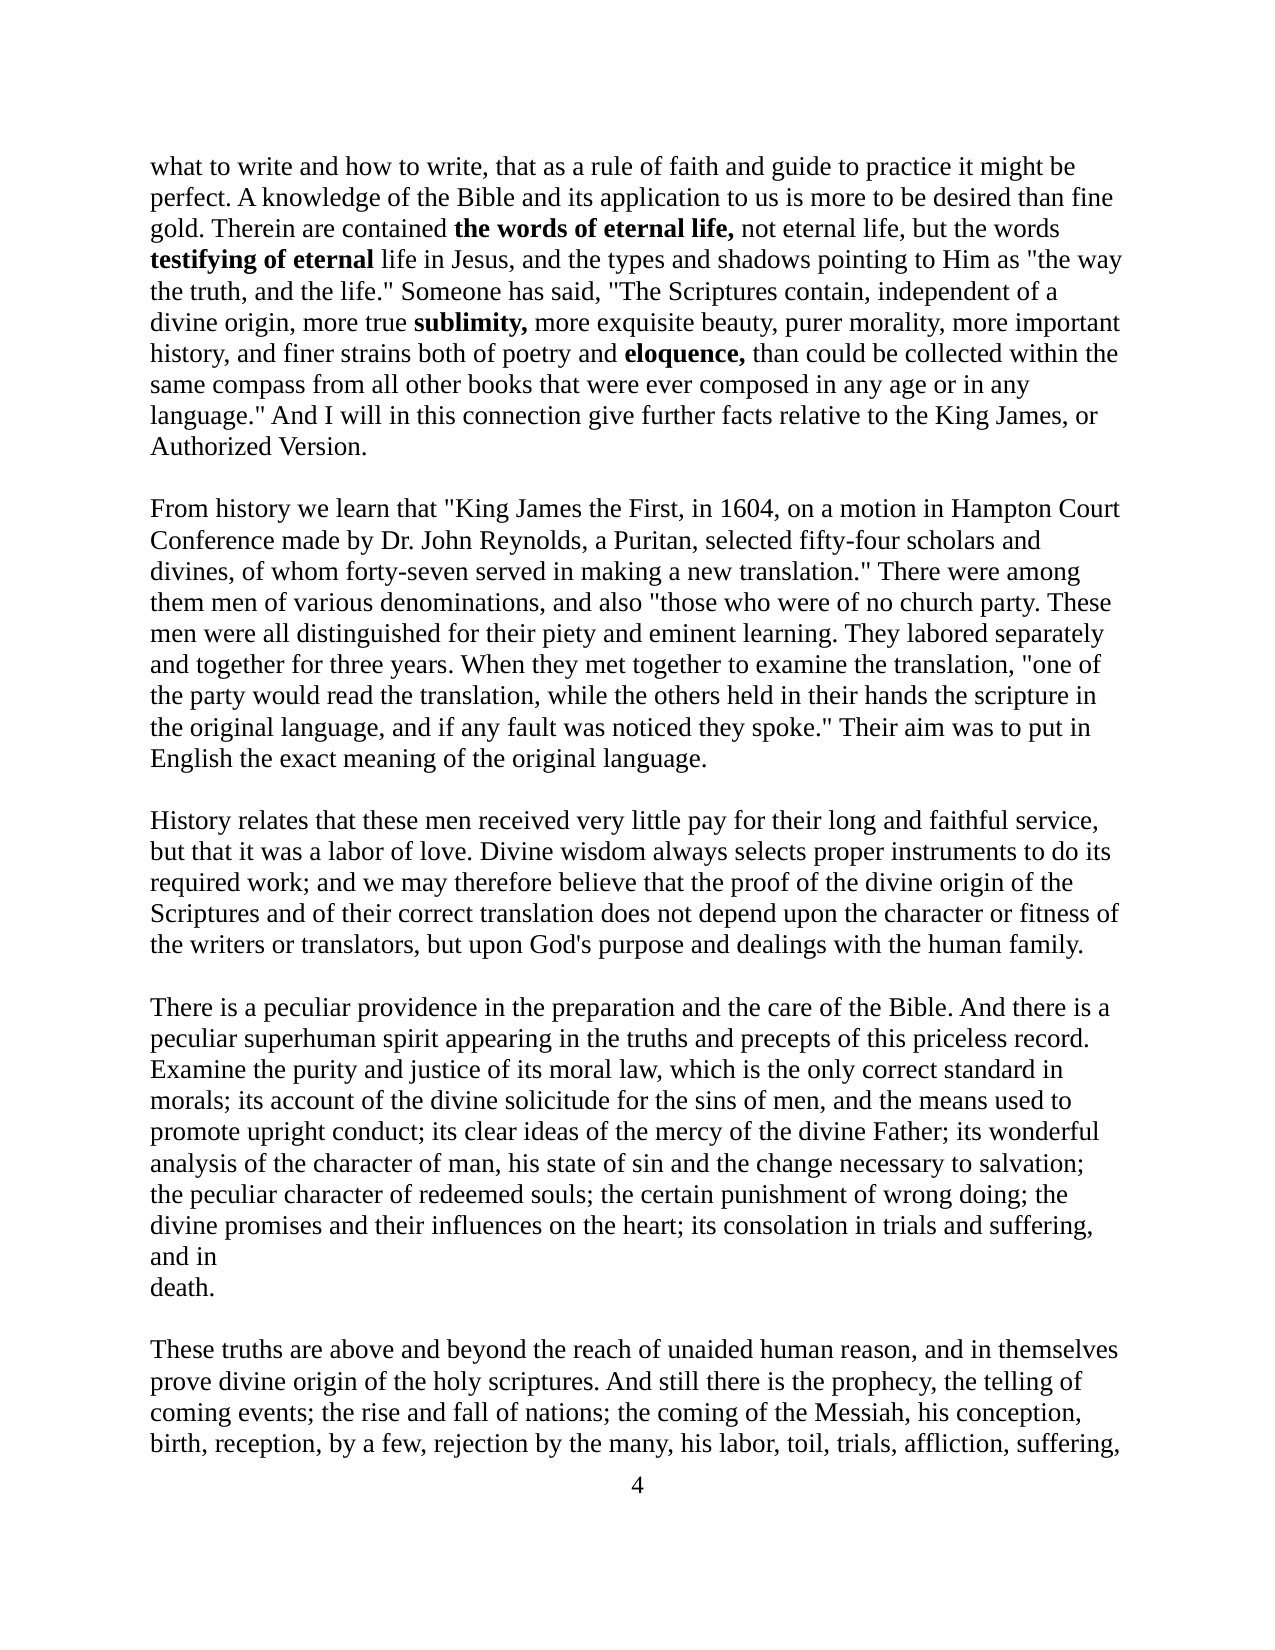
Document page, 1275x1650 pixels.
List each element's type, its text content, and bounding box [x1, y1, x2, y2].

text There is a peculiar providence in the preparation and the care of the Bible. And there is a peculiar superhuman spirit appearing in the truths and precepts of this priceless record. Examine the purity and justice of its moral law, which is the only correct standard in morals; its account of the divine solicitude for the sins of men, and the means used to promote upright conduct; its clear ideas of the mercy of the divine Father; its wonderful analysis of the character of man, his state of sin and the change necessary to salvation; the peculiar character of redeemed souls; the certain punishment of wrong doing; the divine promises and their influences on the heart; its consolation in trials and suffering, and in [150, 991, 1125, 1271]
text History relates that these men received very little pay for their long and faithful service, but that it was a labor of love. Divine wisdom always selects proper instruments to do its required work; and we may therefore believe that the proof of the divine origin of the Scriptures and of their correct translation does not depend upon the character or fitness of the writers or translators, but upon God's purpose and dealings with the human family. [150, 804, 1125, 960]
text death. [150, 1271, 1125, 1302]
text These truths are above and beyond the reach of unaided human reason, and in themselves prove divine origin of the holy scriptures. And still there is the prophecy, the telling of coming events; the rise and fall of nations; the coming of the Messiah, his conception, birth, reception, by a few, rejection by the many, his labor, toil, trials, affliction, suffering, [150, 1333, 1125, 1458]
text what to write and how to write, that as a rule of faith and guide to practice it might be perfect. A knowledge of the Bible and its application to us is more to be desired than fine gold. Therein are contained the words of eternal life, not eternal life, but the words testifying of eternal life in Jesus, and the types and shadows pointing to Him as "the way the truth, and the life." Someone has said, "The Scriptures contain, independent of a divine origin, more true sublimity, more exquisite beauty, purer morality, more important history, and finer strains both of poetry and eloquence, than could be collected within the same compass from all other books that were ever composed in any age or in any language." And I will in this connection give further facts relative to the King James, or Authorized Version. [150, 150, 1125, 461]
text From history we learn that "King James the First, in 1604, on a motion in Hampton Court Conference made by Dr. John Reynolds, a Puritan, selected fifty-four scholars and divines, of whom forty-seven served in making a new translation." There were among them men of various denominations, and also "those who were of no church party. These men were all distinguished for their piety and eminent learning. They labored separately and together for three years. When they met together to examine the translation, "one of the party would read the translation, while the others held in their hands the scripture in the original language, and if any fault was noticed they spoke." Their aim was to put in English the exact meaning of the original language. [150, 493, 1125, 773]
